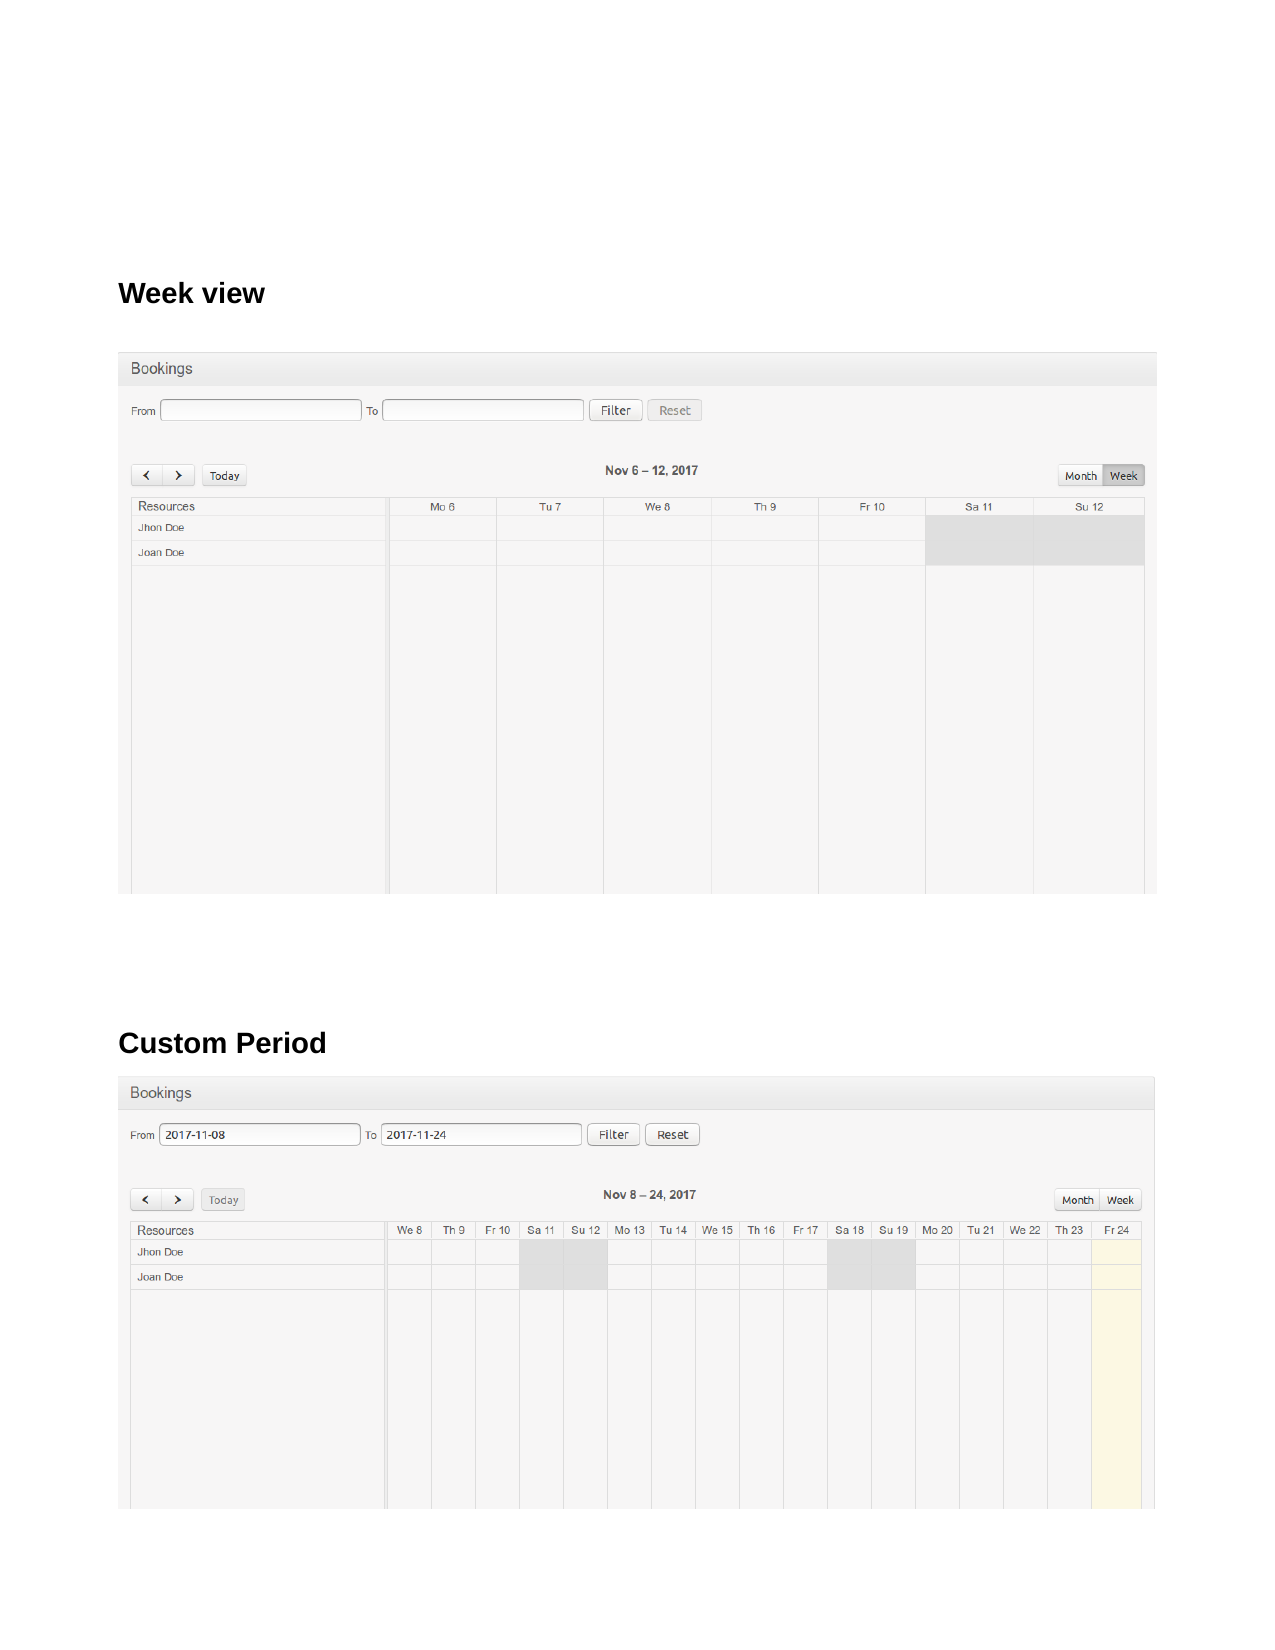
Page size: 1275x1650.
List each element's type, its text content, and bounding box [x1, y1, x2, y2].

picture [118, 351, 1157, 894]
subtitle Custom Period [118, 1026, 1157, 1060]
subtitle Week view [118, 276, 1157, 310]
picture [118, 1072, 1157, 1509]
